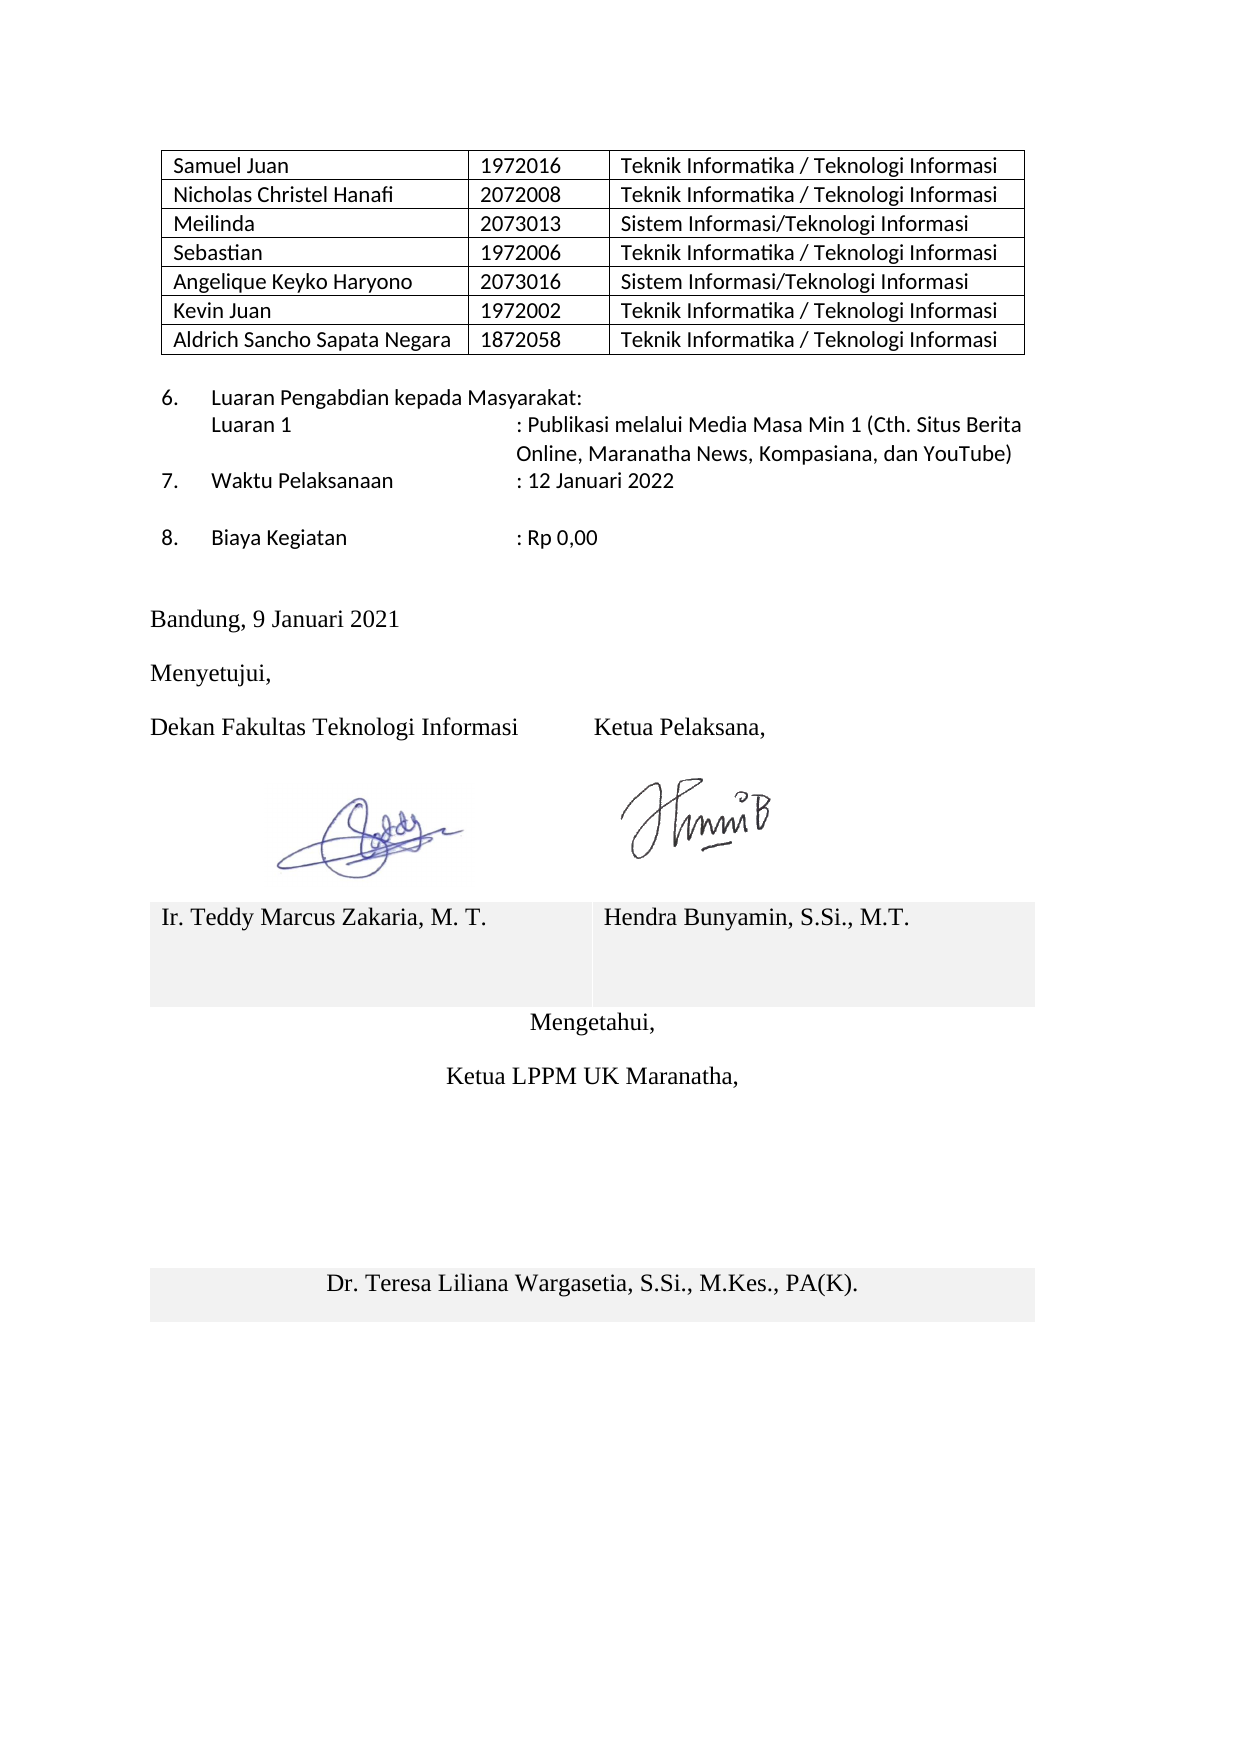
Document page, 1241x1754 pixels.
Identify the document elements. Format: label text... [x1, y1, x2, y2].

text Bandung, 9 Januari 2021 [150, 604, 1090, 633]
table_cell Dr. Teresa Liliana Wargasetia, S.Si., M.Kes., PA(K). [150, 1268, 1035, 1322]
table_cell Teknik Informatika / Teknologi Informasi [610, 325, 1024, 353]
table_cell Nicholas Christel Hanafi [162, 180, 468, 208]
table_cell 2072008 [469, 180, 609, 208]
table_cell Kevin Juan [162, 296, 468, 324]
table_cell [150, 150, 161, 354]
table_cell Luaran Pengabdian kepada Masyarakat: [200, 355, 1036, 411]
picture [263, 783, 475, 887]
table_cell : Publikasi melalui Media Masa Min 1 (Cth. Situs Berita Online, Maranatha News, Kompasiana, dan YouTube) [505, 411, 1036, 467]
table_cell 1972006 [469, 238, 609, 266]
table_cell Mengetahui, Ketua LPPM UK Maranatha, [150, 1007, 1035, 1268]
table_cell [150, 411, 200, 467]
table_cell 2073016 [469, 267, 609, 295]
table_cell 1872058 [469, 325, 609, 353]
table_cell [1025, 150, 1036, 354]
text Dekan Fakultas Teknologi Informasi Ketua Pelaksana, [150, 712, 1090, 741]
table_cell Angelique Keyko Haryono [162, 267, 468, 295]
table_cell Teknik Informatika / Teknologi Informasi [610, 296, 1024, 324]
table_cell 2073013 [469, 209, 609, 237]
table_cell Waktu Pelaksanaan Biaya Kegiatan [200, 467, 505, 551]
table_cell Hendra Bunyamin, S.Si., M.T. [593, 902, 1035, 1007]
table_cell 1972002 [469, 296, 609, 324]
table_cell Samuel Juan [162, 151, 468, 179]
table_cell Teknik Informatika / Teknologi Informasi [610, 180, 1024, 208]
table_cell Teknik Informatika / Teknologi Informasi [610, 238, 1024, 266]
table_cell Sistem Informasi/Teknologi Informasi [610, 209, 1024, 237]
table_cell Meilinda [162, 209, 468, 237]
table_cell : 12 Januari 2022 : Rp 0,00 [505, 467, 1036, 551]
table_cell Aldrich Sancho Sapata Negara [162, 325, 468, 353]
table_header [593, 766, 1035, 902]
picture [603, 766, 791, 878]
table_cell Sebastian [162, 238, 468, 266]
table_cell Ir. Teddy Marcus Zakaria, M. T. [150, 902, 592, 1007]
table_cell 6. [150, 355, 200, 411]
table_cell Luaran 1 [200, 411, 505, 467]
text Menyetujui, [150, 658, 1090, 687]
table_header [150, 766, 592, 902]
table_cell 1972016 [469, 151, 609, 179]
table_cell Sistem Informasi/Teknologi Informasi [610, 267, 1024, 295]
table_cell 7. 8. [150, 467, 200, 551]
table_cell Teknik Informatika / Teknologi Informasi [610, 151, 1024, 179]
